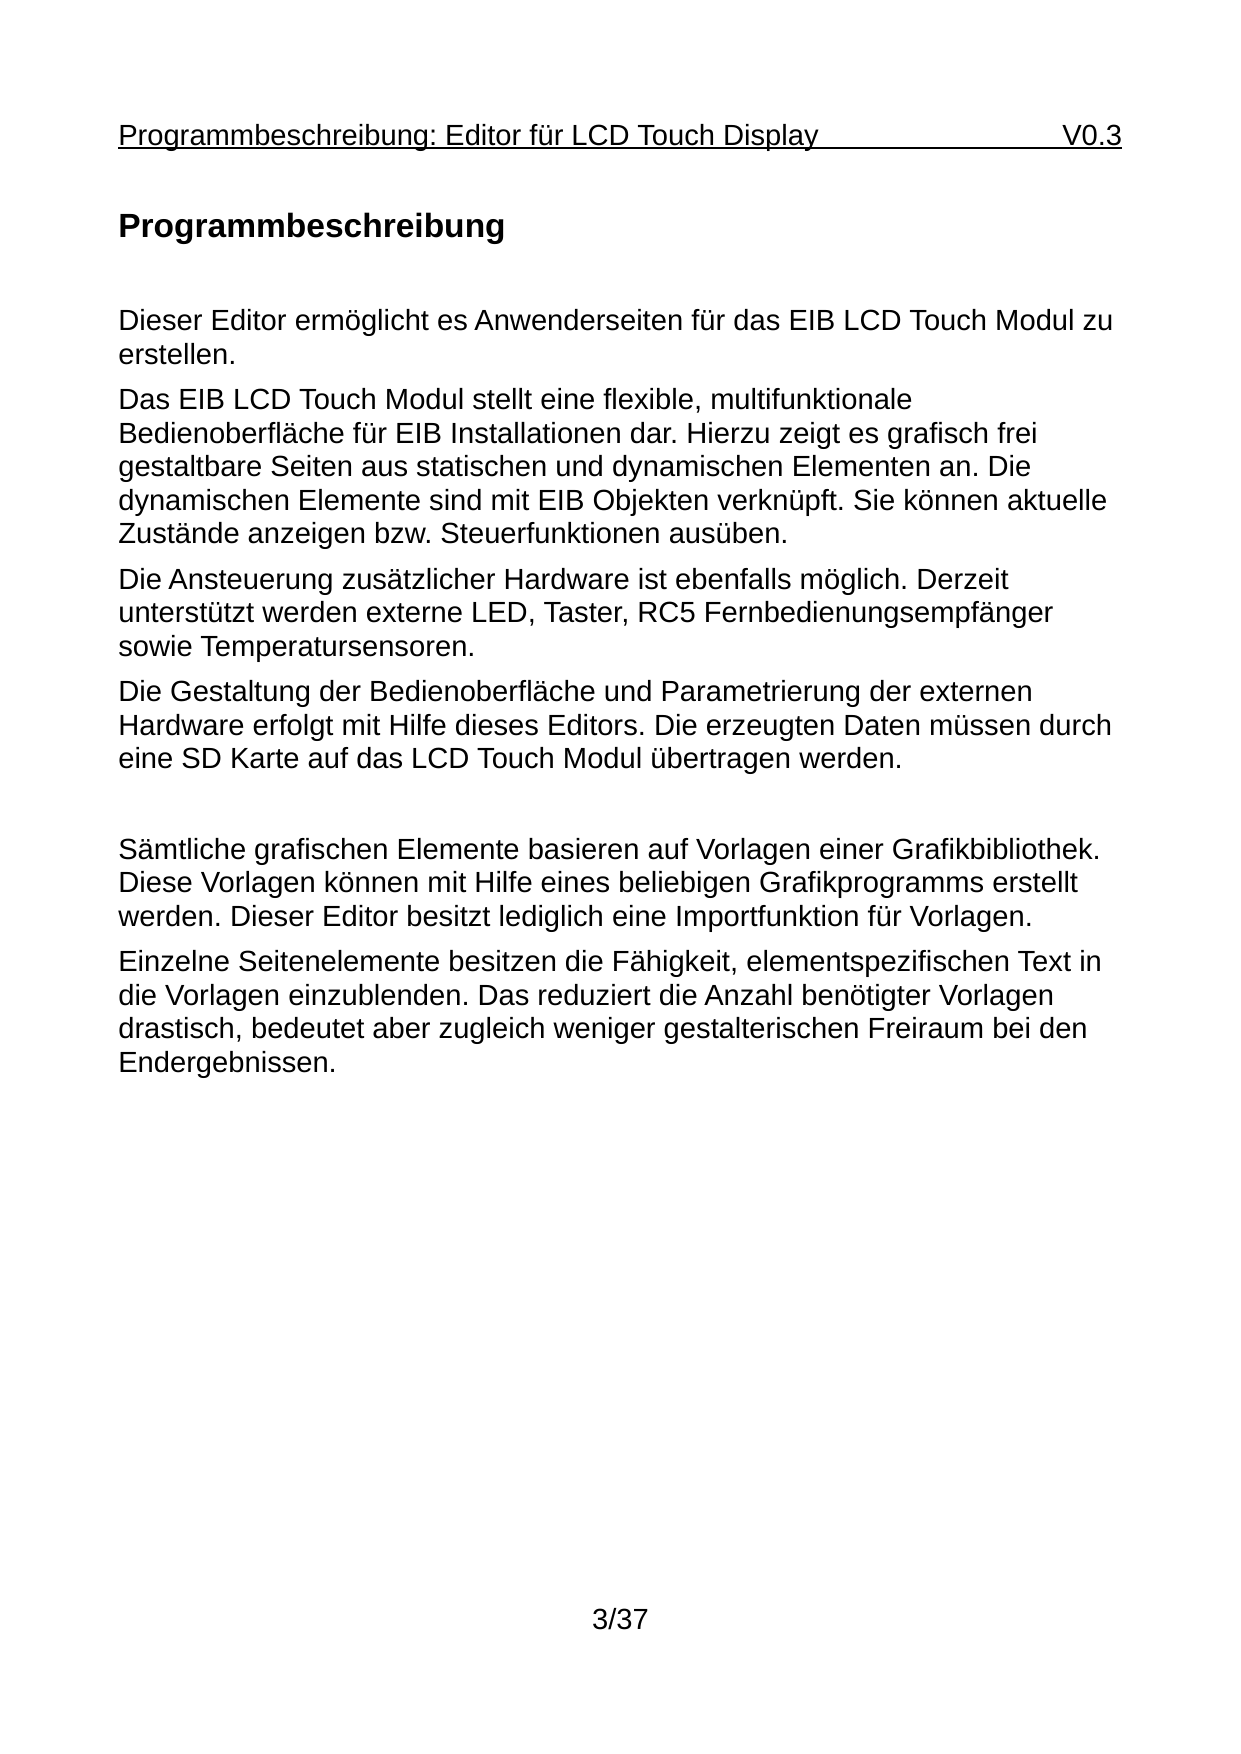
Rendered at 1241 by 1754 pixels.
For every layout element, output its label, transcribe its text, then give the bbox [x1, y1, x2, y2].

text Das EIB LCD Touch Modul stellt eine flexible, multifunktionale Bedienoberfläche für EIB Installationen dar. Hierzu zeigt es grafisch frei gestaltbare Seiten aus statischen und dynamischen Elementen an. Die dynamischen Elemente sind mit EIB Objekten verknüpft. Sie können aktuelle Zustände anzeigen bzw. Steuerfunktionen ausüben. [118, 382, 1122, 550]
text Die Gestaltung der Bedienoberfläche und Parametrierung der externen Hardware erfolgt mit Hilfe dieses Editors. Die erzeugten Daten müssen durch eine SD Karte auf das LCD Touch Modul übertragen werden. [118, 674, 1122, 775]
subtitle Programmbeschreibung [118, 206, 1122, 245]
text Dieser Editor ermöglicht es Anwenderseiten für das EIB LCD Touch Modul zu erstellen. [118, 303, 1122, 370]
text Sämtliche grafischen Elemente basieren auf Vorlagen einer Grafikbibliothek. Diese Vorlagen können mit Hilfe eines beliebigen Grafikprogramms erstellt werden. Dieser Editor besitzt lediglich eine Importfunktion für Vorlagen. [118, 832, 1122, 932]
text Einzelne Seitenelemente besitzen die Fähigkeit, elementspezifischen Text in die Vorlagen einzublenden. Das reduziert die Anzahl benötigter Vorlagen drastisch, bedeutet aber zugleich weniger gestalterischen Freiraum bei den Endergebnissen. [118, 944, 1122, 1078]
text Die Ansteuerung zusätzlicher Hardware ist ebenfalls möglich. Derzeit unterstützt werden externe LED, Taster, RC5 Fernbedienungsempfänger sowie Temperatursensoren. [118, 562, 1122, 662]
